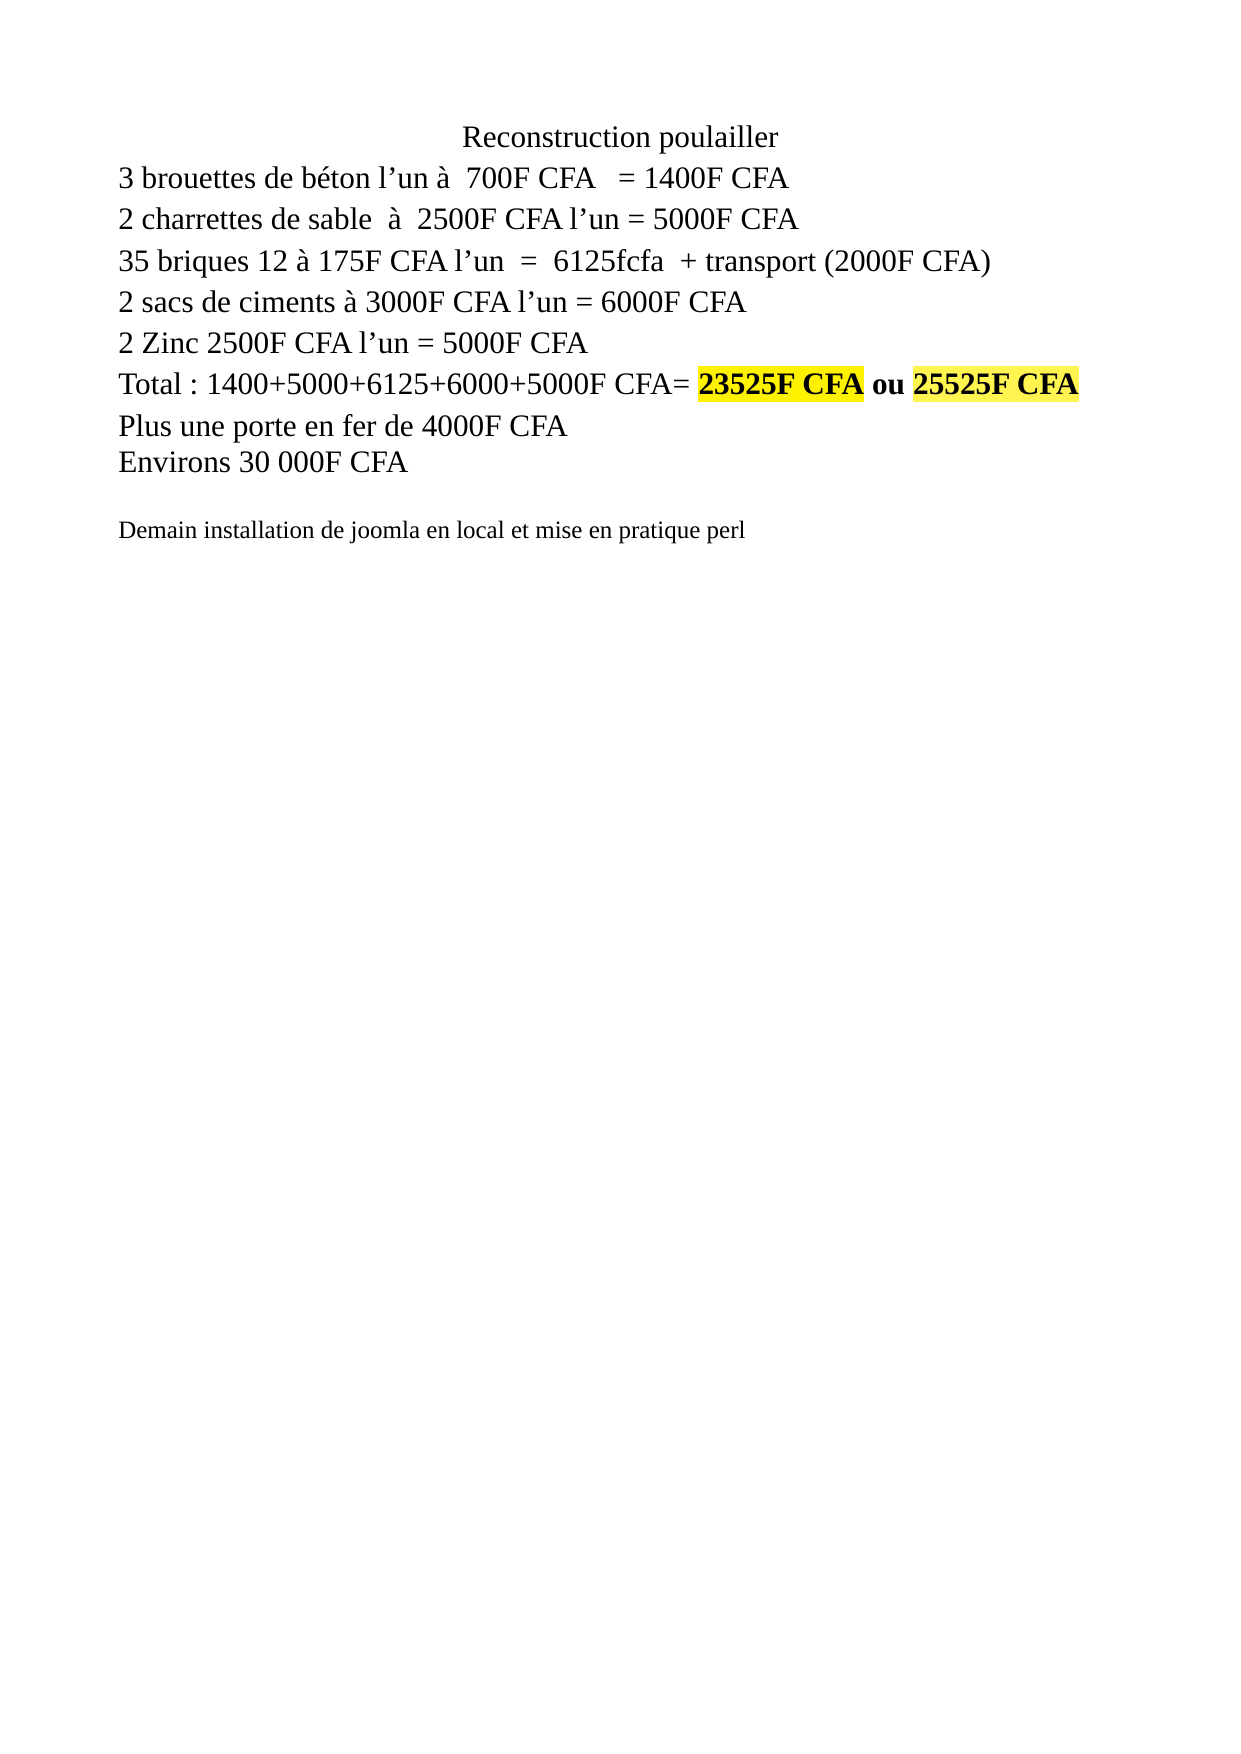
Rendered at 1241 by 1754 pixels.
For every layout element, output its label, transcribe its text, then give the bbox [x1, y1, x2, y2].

text Reconstruction poulailler [118, 118, 1122, 154]
text Plus une porte en fer de 4000F CFA [118, 407, 1122, 443]
text 2 sacs de ciments à 3000F CFA l’un = 6000F CFA [118, 283, 1122, 319]
text Environs 30 000F CFA [118, 443, 1122, 479]
text 2 charrettes de sable à 2500F CFA l’un = 5000F CFA [118, 201, 1122, 237]
text Total : 1400+5000+6125+6000+5000F CFA= 23525F CFA ou 25525F CFA [118, 366, 1122, 402]
text Demain installation de joomla en local et mise en pratique perl [118, 515, 1122, 543]
text 3 brouettes de béton l’un à 700F CFA = 1400F CFA [118, 159, 1122, 195]
text 35 briques 12 à 175F CFA l’un = 6125fcfa + transport (2000F CFA) [118, 242, 1122, 278]
text 2 Zinc 2500F CFA l’un = 5000F CFA [118, 324, 1122, 360]
